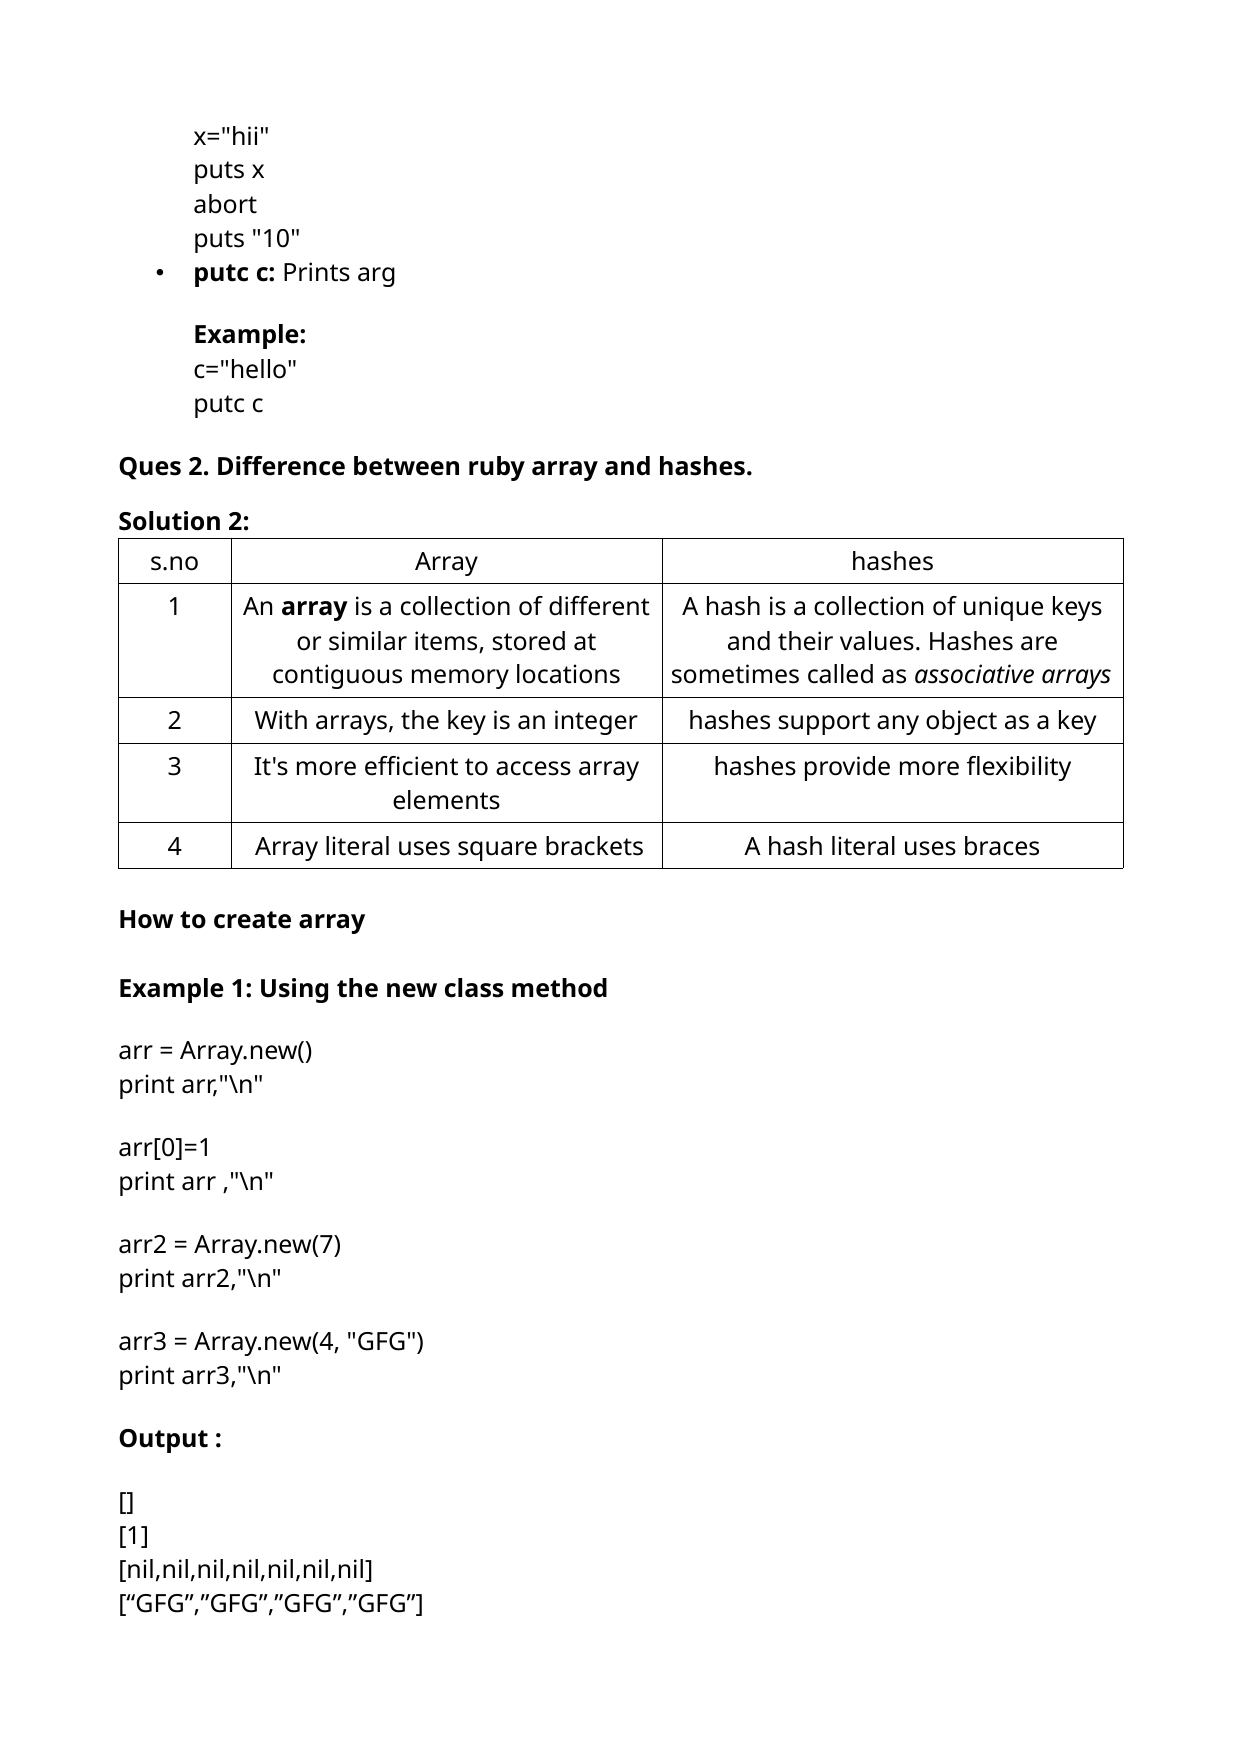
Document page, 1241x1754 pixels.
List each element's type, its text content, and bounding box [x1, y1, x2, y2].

list abort [156, 186, 1122, 220]
list puts "10" [156, 220, 1122, 254]
table_cell hashes support any object as a key [663, 698, 1123, 743]
list putc c [156, 385, 1122, 419]
text Output : [118, 1421, 1122, 1454]
table_cell A hash is a collection of unique keys and their values. Hashes are sometimes called as associative arrays [663, 584, 1123, 697]
text arr = Array.new() [118, 1033, 1122, 1067]
text Ques 2. Difference between ruby array and hashes. [118, 448, 1122, 482]
text arr2 = Array.new(7) [118, 1227, 1122, 1261]
text [1] [118, 1517, 1122, 1551]
text [nil,nil,nil,nil,nil,nil,nil] [118, 1551, 1122, 1586]
text [] [118, 1483, 1122, 1517]
table_cell With arrays, the key is an integer [232, 698, 662, 743]
list Example: [156, 317, 1122, 351]
table_header s.no [119, 539, 231, 583]
text arr[0]=1 [118, 1130, 1122, 1164]
text print arr,"\n" [118, 1067, 1122, 1101]
table_cell 4 [119, 823, 231, 868]
table_cell It's more efficient to access array elements [232, 744, 662, 822]
table_cell hashes provide more flexibility [663, 744, 1123, 822]
table_header hashes [663, 539, 1123, 583]
text Example 1: Using the new class method [118, 970, 1122, 1004]
table_cell 3 [119, 744, 231, 822]
table_header Array [232, 539, 662, 583]
table_cell An array is a collection of different or similar items, stored at contiguous memory locations [232, 584, 662, 697]
table_cell A hash literal uses braces [663, 823, 1123, 868]
text print arr3,"\n" [118, 1358, 1122, 1392]
list c="hello" [156, 351, 1122, 385]
list x="hii" [156, 118, 1122, 152]
table_cell 1 [119, 584, 231, 697]
text Solution 2: [118, 503, 1122, 538]
text [“GFG”,”GFG”,”GFG”,”GFG”] [118, 1586, 1122, 1619]
text arr3 = Array.new(4, "GFG") [118, 1324, 1122, 1358]
table_cell 2 [119, 698, 231, 743]
list putc c: Prints arg [156, 254, 1122, 288]
text print arr ,"\n" [118, 1164, 1122, 1198]
text print arr2,"\n" [118, 1261, 1122, 1295]
text How to create array [118, 902, 1122, 936]
table_cell Array literal uses square brackets [232, 823, 662, 868]
list puts x [156, 152, 1122, 186]
